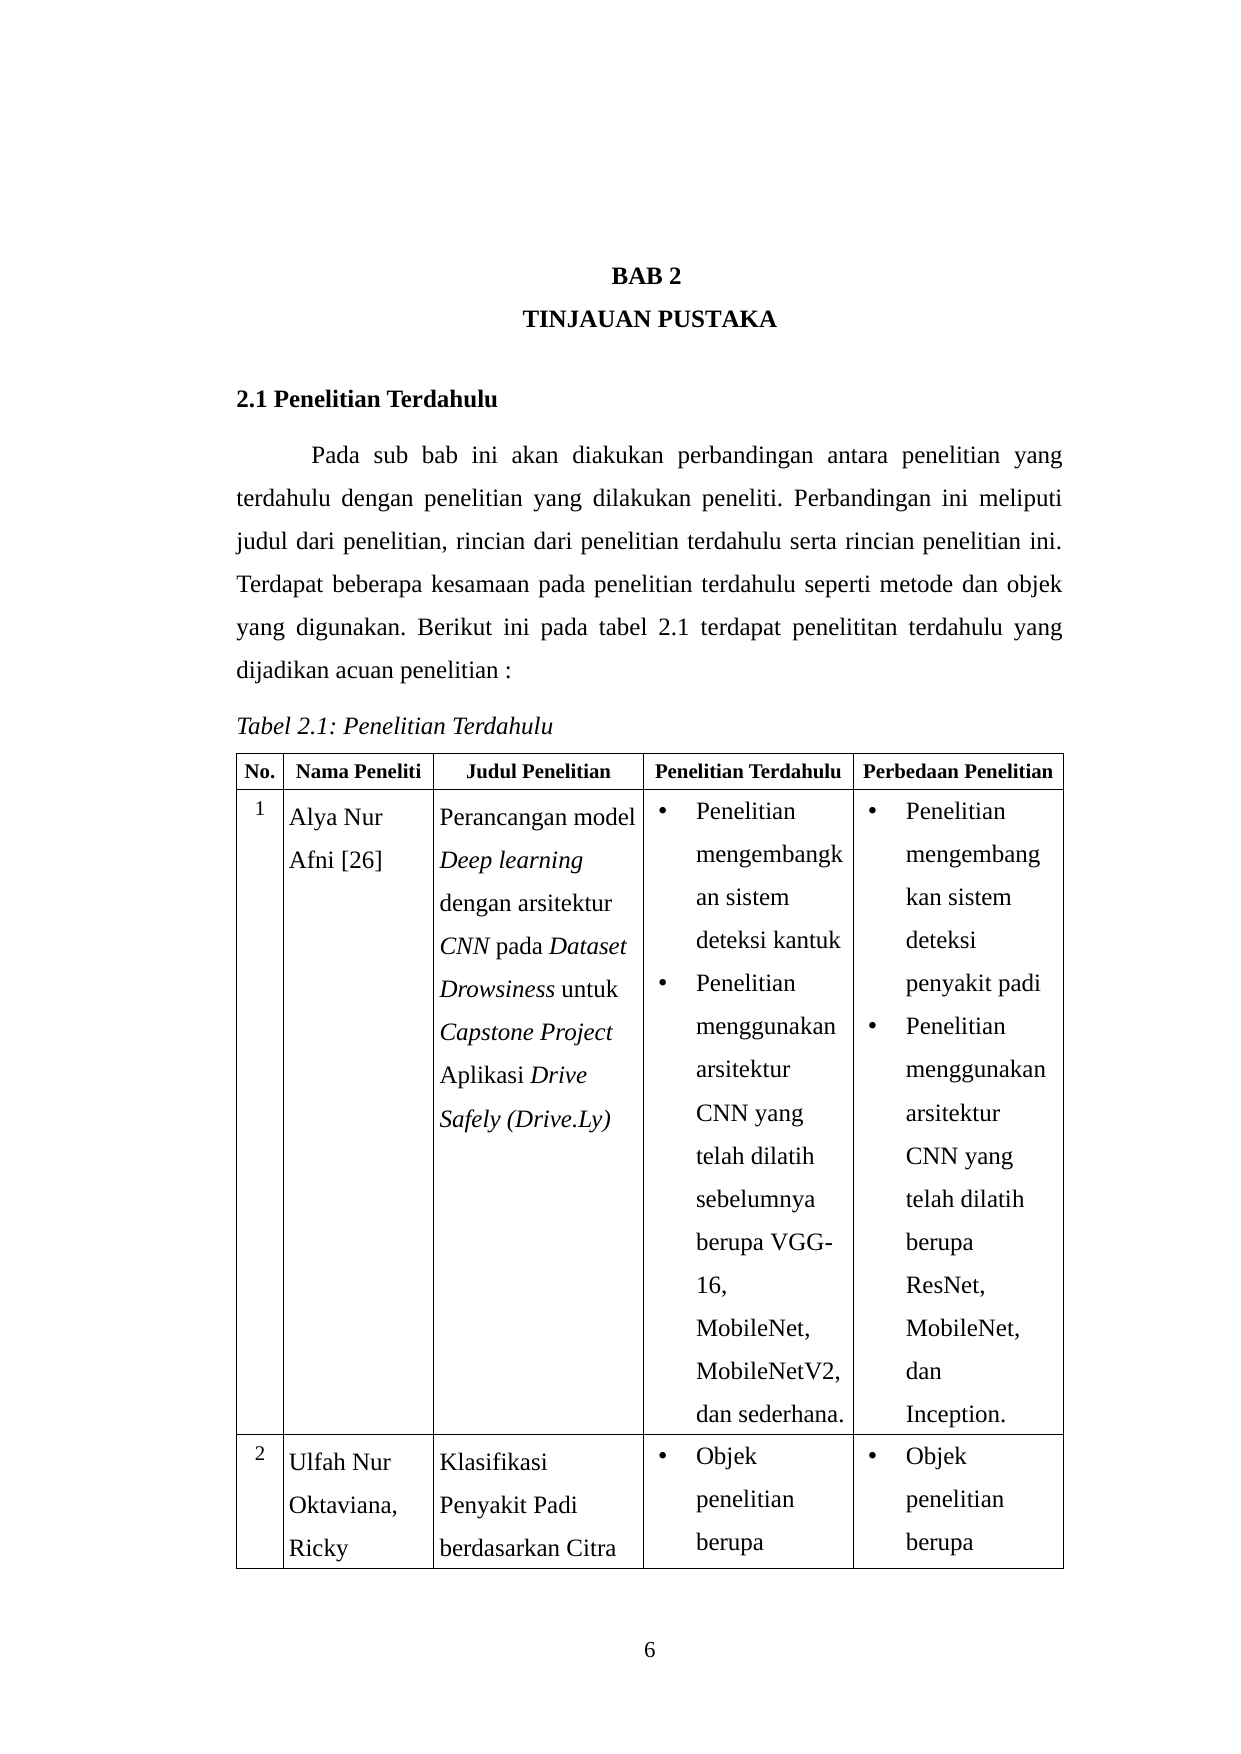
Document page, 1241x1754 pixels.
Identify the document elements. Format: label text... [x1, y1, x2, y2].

table_cell Objek penelitian berupa [644, 1435, 853, 1567]
table_cell Objek penelitian berupa [854, 1435, 1063, 1567]
text Pada sub bab ini akan diakukan perbandingan antara penelitian yang terdahulu dengan penelitian yang dilakukan peneliti. Perbandingan ini meliputi judul dari penelitian, rincian dari penelitian terdahulu serta rincian penelitian ini. Terdapat beberapa kesamaan pada penelitian terdahulu seperti metode dan objek yang digunakan. Berikut ini pada tabel 2.1 terdapat penelititan terdahulu yang dijadikan acuan penelitian : [236, 440, 1063, 684]
table_cell 1 [237, 790, 283, 1434]
subtitle Penelitian Terdahulu [236, 384, 1063, 413]
table_cell Klasifikasi Penyakit Padi berdasarkan Citra [434, 1435, 643, 1567]
table_cell Ulfah Nur Oktaviana, Ricky [284, 1435, 433, 1567]
table_header Penelitian Terdahulu [644, 754, 853, 789]
table_cell Perancangan model Deep learning dengan arsitektur CNN pada Dataset Drowsiness untuk Capstone Project Aplikasi Drive Safely (Drive.Ly) [434, 790, 643, 1434]
table_cell Penelitian mengembangkan sistem deteksi kantuk Penelitian menggunakan arsitektur CNN yang telah dilatih sebelumnya berupa VGG-16, MobileNet, MobileNetV2, dan sederhana. [644, 790, 853, 1434]
table_header No. [237, 754, 283, 789]
table_cell 2 [237, 1435, 283, 1567]
table_header Nama Peneliti [284, 754, 433, 789]
text Tabel 2.1: Penelitian Terdahulu [236, 711, 1063, 740]
subtitle TINJAUAN PUSTAKA [236, 261, 1063, 333]
table_header Perbedaan Penelitian [854, 754, 1063, 789]
table_header Judul Penelitian [434, 754, 643, 789]
table_cell Penelitian mengembangkan sistem deteksi penyakit padi Penelitian menggunakan arsitektur CNN yang telah dilatih berupa ResNet, MobileNet, dan Inception. [854, 790, 1063, 1434]
table_cell Alya Nur Afni [26] [284, 790, 433, 1434]
